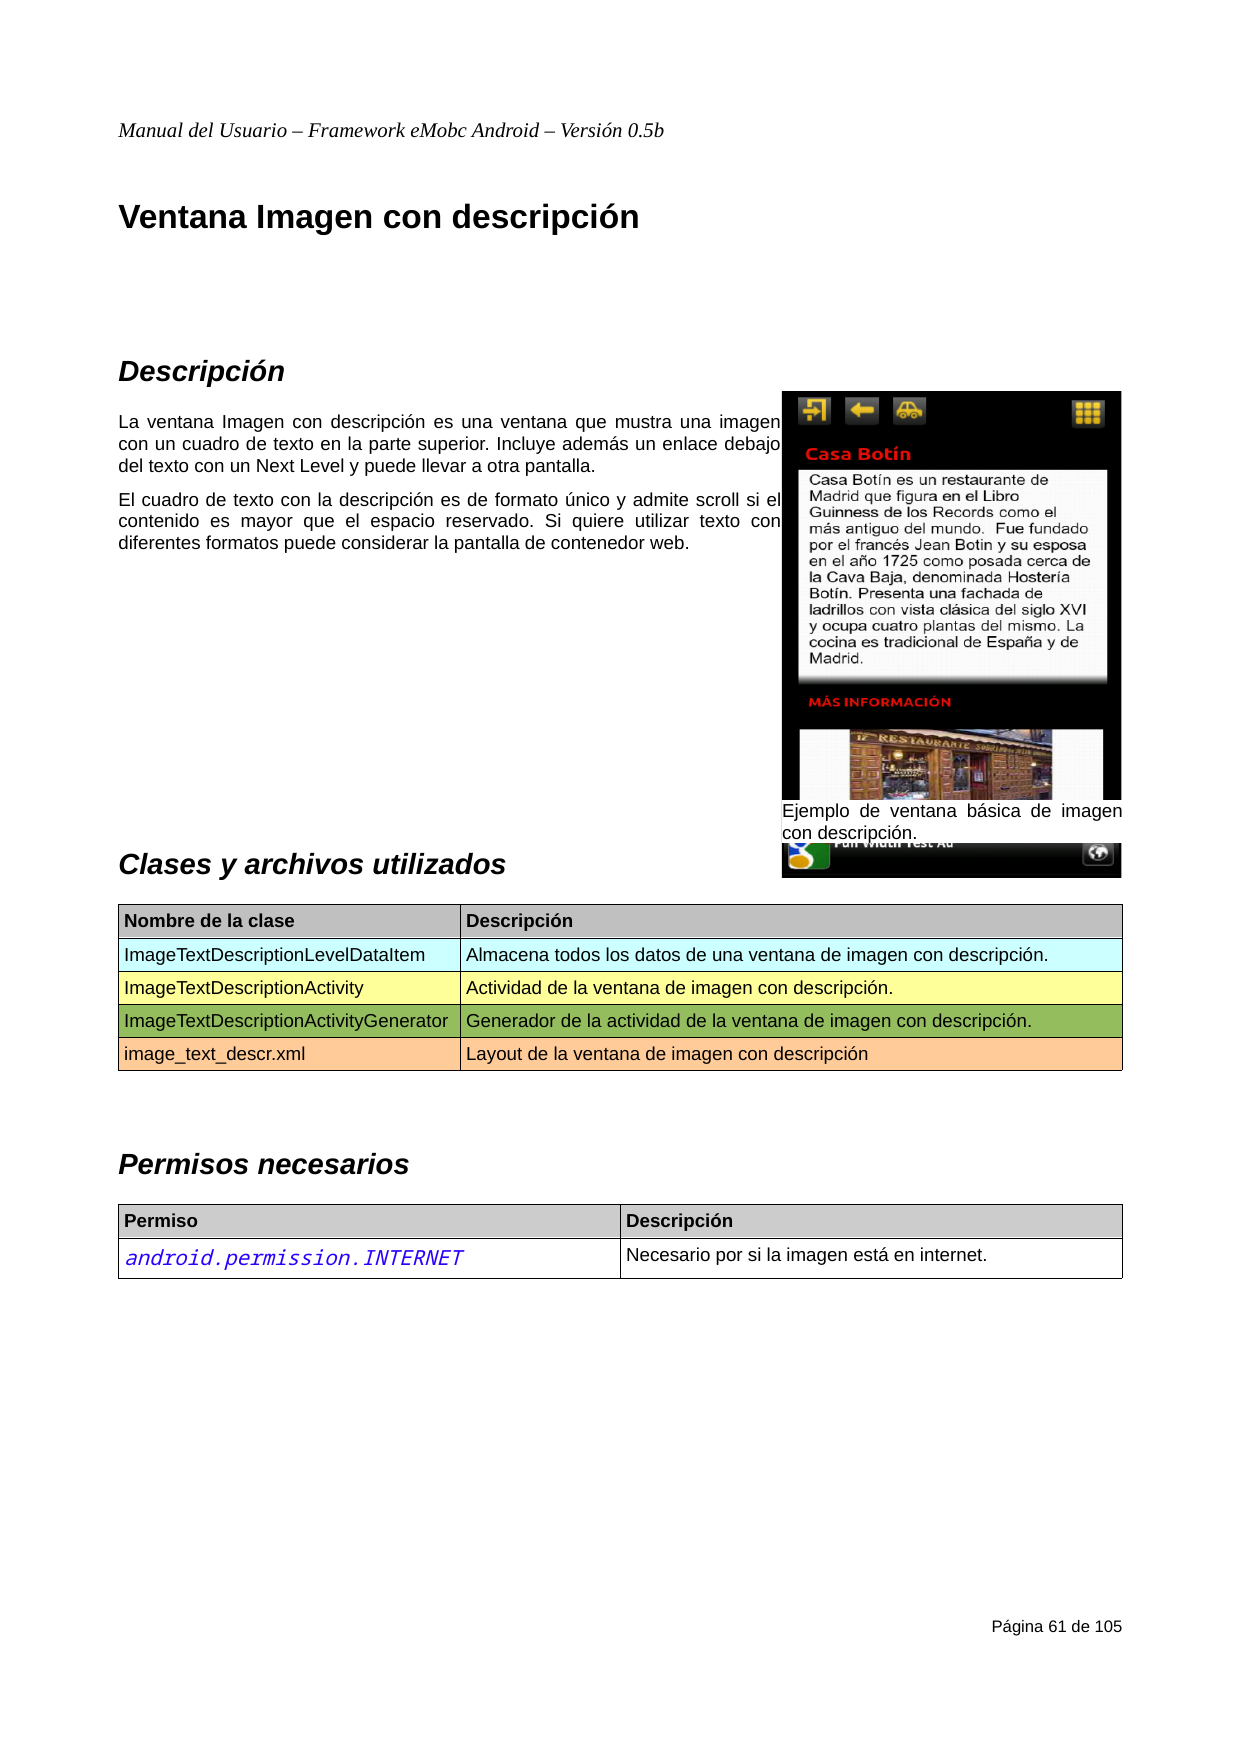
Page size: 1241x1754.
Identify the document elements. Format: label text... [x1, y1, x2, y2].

table_cell ImageTextDescriptionActivityGenerator [119, 1005, 460, 1037]
table_cell Almacena todos los datos de una ventana de imagen con descripción. [461, 939, 1122, 971]
text La ventana Imagen con descripción es una ventana que mustra una imagen con un cuadro de texto en la parte superior. Incluye además un enlace debajo del texto con un Next Level y puede llevar a otra pantalla. [118, 411, 781, 476]
table_cell ImageTextDescriptionLevelDataItem [119, 939, 460, 971]
subtitle Clases y archivos utilizados [118, 847, 1122, 880]
table_cell Necesario por si la imagen está en internet. [621, 1239, 1122, 1277]
table_cell Generador de la actividad de la ventana de imagen con descripción. [461, 1005, 1122, 1037]
picture [781, 391, 1122, 878]
table_cell image_text_descr.xml [119, 1038, 460, 1070]
table_cell ImageTextDescriptionActivity [119, 972, 460, 1004]
table_header Nombre de la clase [119, 905, 460, 937]
text El cuadro de texto con la descripción es de formato único y admite scroll si el contenido es mayor que el espacio reservado. Si quiere utilizar texto con diferentes formatos puede considerar la pantalla de contenedor web. [118, 488, 781, 553]
text Ejemplo de ventana básica de imagen con descripción. [782, 800, 1123, 843]
subtitle Ventana Imagen con descripción [118, 196, 1122, 235]
table_header Descripción [621, 1205, 1122, 1237]
subtitle Descripción [118, 354, 1122, 387]
subtitle Permisos necesarios [118, 1147, 1122, 1180]
table_cell Actividad de la ventana de imagen con descripción. [461, 972, 1122, 1004]
table_cell android.permission.INTERNET [119, 1239, 620, 1277]
table_cell Layout de la ventana de imagen con descripción [461, 1038, 1122, 1070]
table_header Descripción [461, 905, 1122, 937]
table_header Permiso [119, 1205, 620, 1237]
